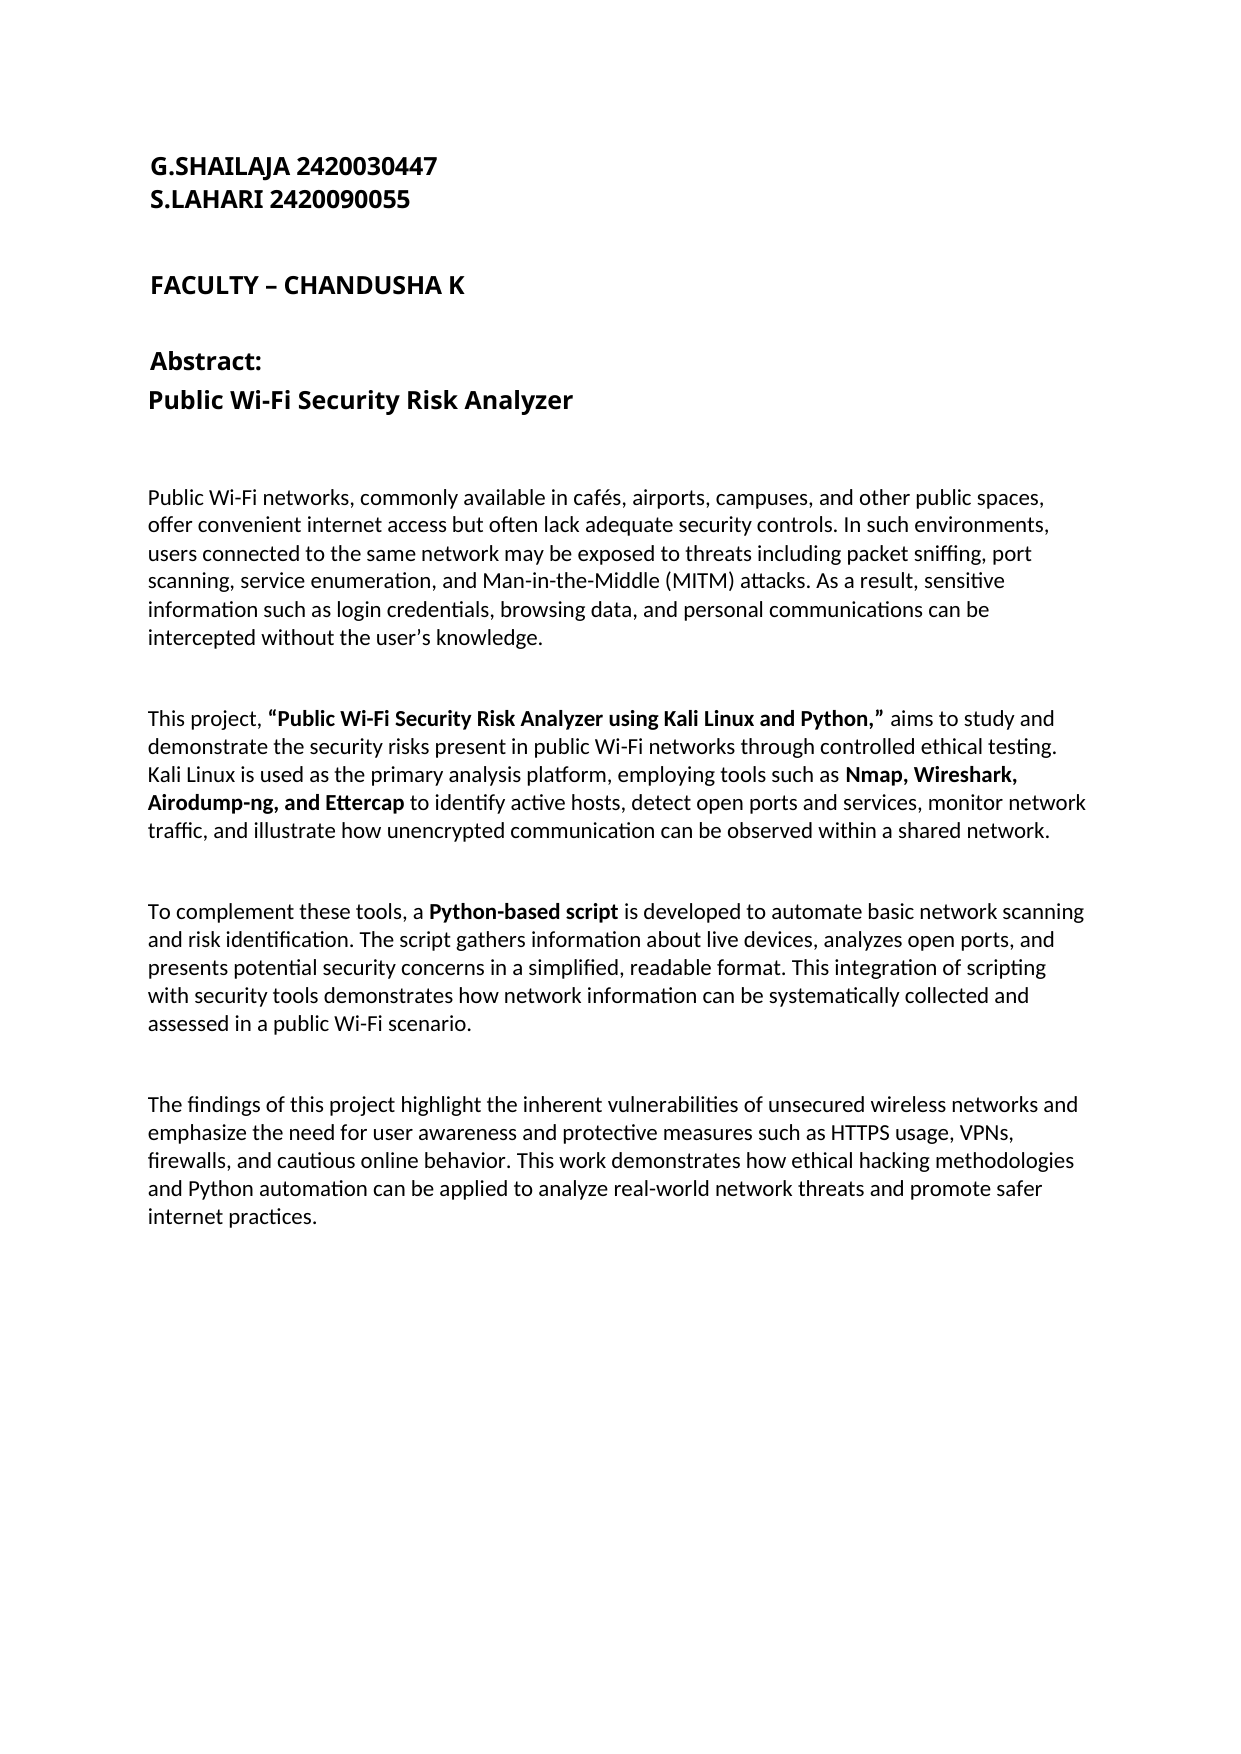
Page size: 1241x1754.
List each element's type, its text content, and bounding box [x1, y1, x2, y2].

text The findings of this project highlight the inherent vulnerabilities of unsecured wireless networks and emphasize the need for user awareness and protective measures such as HTTPS usage, VPNs, firewalls, and cautious online behavior. This work demonstrates how ethical hacking methodologies and Python automation can be applied to analyze real-world network threats and promote safer internet practices. [148, 1090, 1093, 1230]
text To complement these tools, a Python-based script is developed to automate basic network scanning and risk identification. The script gathers information about live devices, analyzes open ports, and presents potential security concerns in a simplified, readable format. This integration of scripting with security tools demonstrates how network information can be systematically collected and assessed in a public Wi-Fi scenario. [148, 897, 1093, 1037]
text Public Wi-Fi Security Risk Analyzer [148, 383, 1093, 417]
title FACULTY – CHANDUSHA K [150, 267, 1093, 301]
text This project, “Public Wi-Fi Security Risk Analyzer using Kali Linux and Python,” aims to study and demonstrate the security risks present in public Wi-Fi networks through controlled ethical testing. Kali Linux is used as the primary analysis platform, employing tools such as Nmap, Wireshark, Airodump-ng, and Ettercap to identify active hosts, detect open ports and services, monitor network traffic, and illustrate how unencrypted communication can be observed within a shared network. [148, 704, 1093, 844]
title G.SHAILAJA 2420030447 S.LAHARI 2420090055 [150, 148, 1093, 216]
text Public Wi-Fi networks, commonly available in cafés, airports, campuses, and other public spaces, offer convenient internet access but often lack adequate security controls. In such environments, users connected to the same network may be exposed to threats including packet sniffing, port scanning, service enumeration, and Man-in-the-Middle (MITM) attacks. As a result, sensitive information such as login credentials, browsing data, and personal communications can be intercepted without the user’s knowledge. [148, 483, 1093, 651]
title Abstract: [150, 310, 1093, 378]
